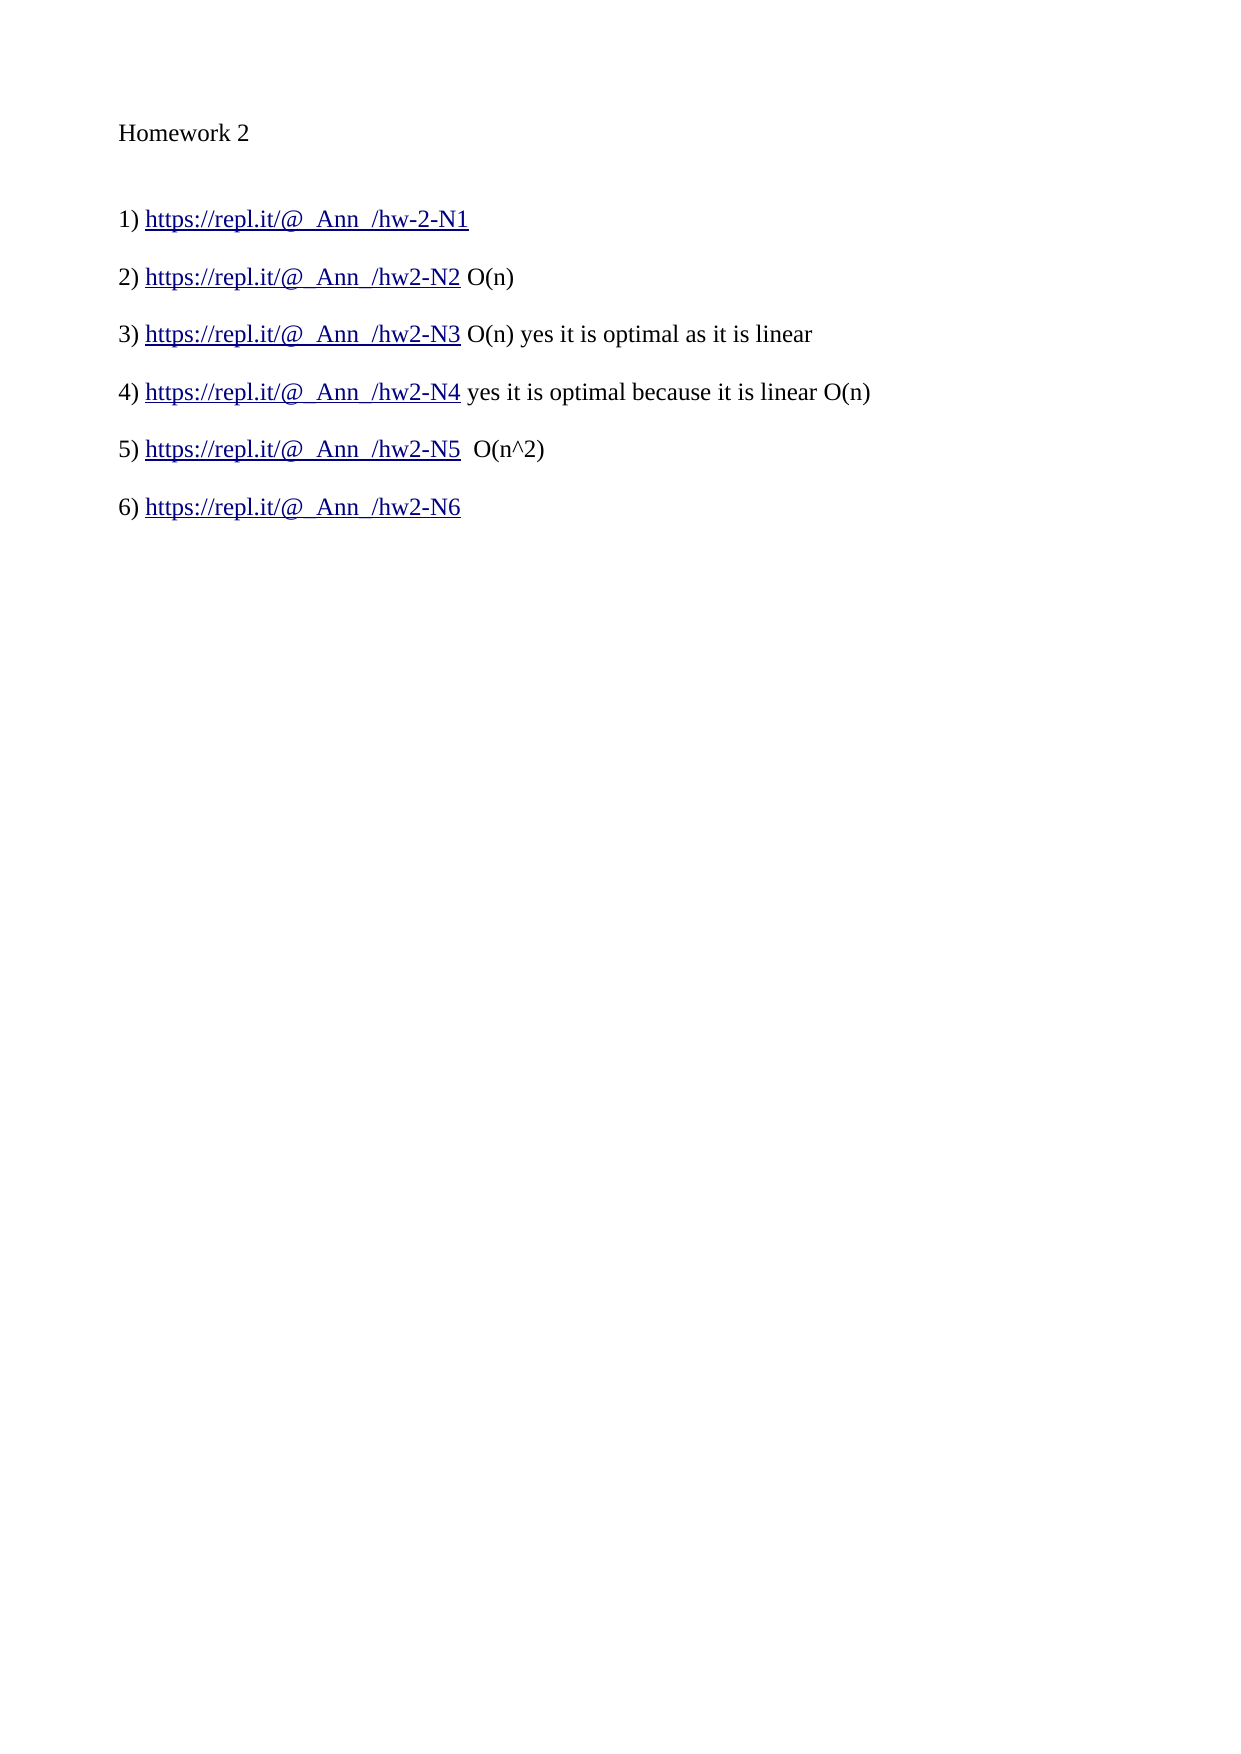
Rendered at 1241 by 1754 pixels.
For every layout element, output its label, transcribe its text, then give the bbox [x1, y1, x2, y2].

text 6) https://repl.it/@_Ann_/hw2-N6 [118, 492, 1122, 521]
text 1) https://repl.it/@_Ann_/hw-2-N1 [118, 204, 1122, 233]
text 5) https://repl.it/@_Ann_/hw2-N5 O(n^2) [118, 434, 1122, 463]
text 2) https://repl.it/@_Ann_/hw2-N2 O(n) [118, 262, 1122, 291]
text 3) https://repl.it/@_Ann_/hw2-N3 O(n) yes it is optimal as it is linear [118, 319, 1122, 348]
text Homework 2 [118, 118, 1122, 147]
text 4) https://repl.it/@_Ann_/hw2-N4 yes it is optimal because it is linear O(n) [118, 377, 1122, 406]
